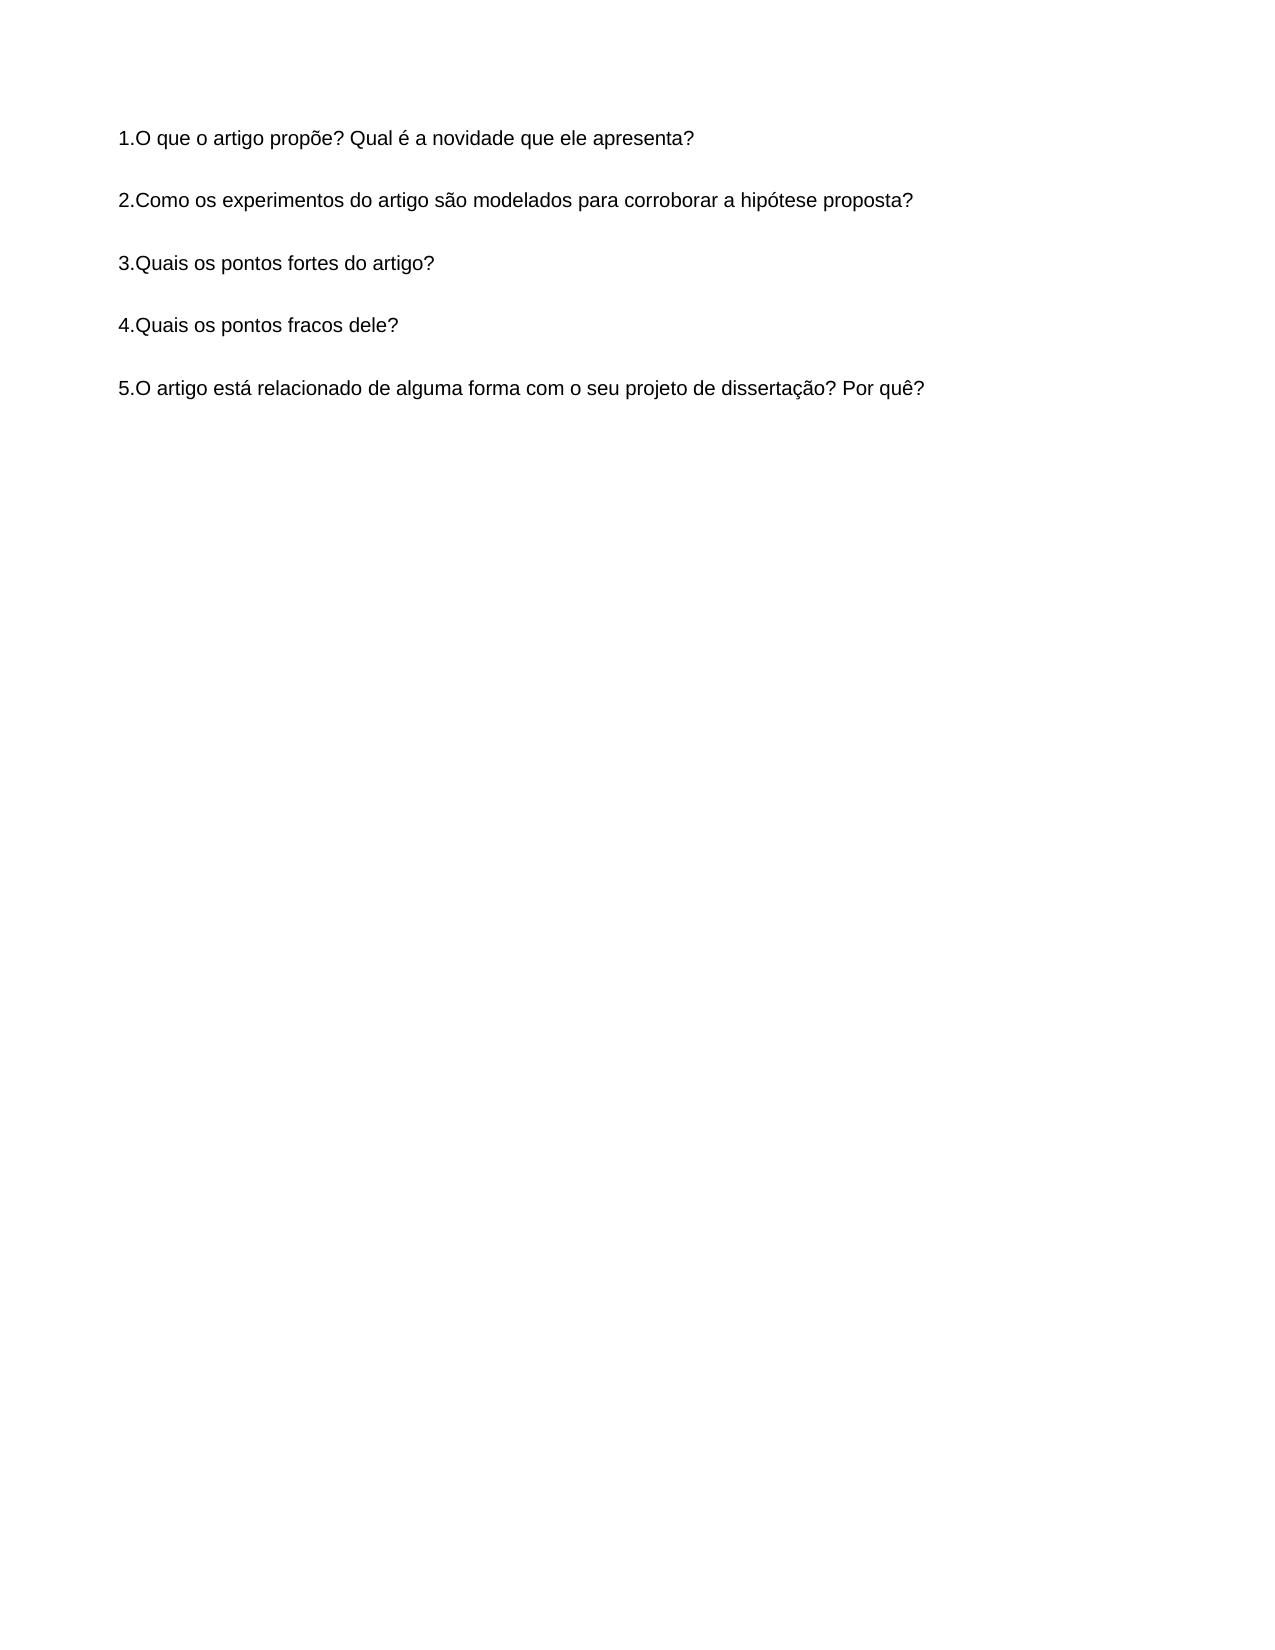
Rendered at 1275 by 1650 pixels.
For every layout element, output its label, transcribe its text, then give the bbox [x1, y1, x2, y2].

list Como os experimentos do artigo são modelados para corroborar a hipótese proposta? [118, 181, 1157, 212]
list Quais os pontos fortes do artigo? [118, 243, 1157, 274]
list O que o artigo propõe? Qual é a novidade que ele apresenta? [118, 118, 1157, 181]
list Quais os pontos fracos dele? [118, 306, 1157, 337]
list O artigo está relacionado de alguma forma com o seu projeto de dissertação? Por quê? [118, 368, 1157, 399]
